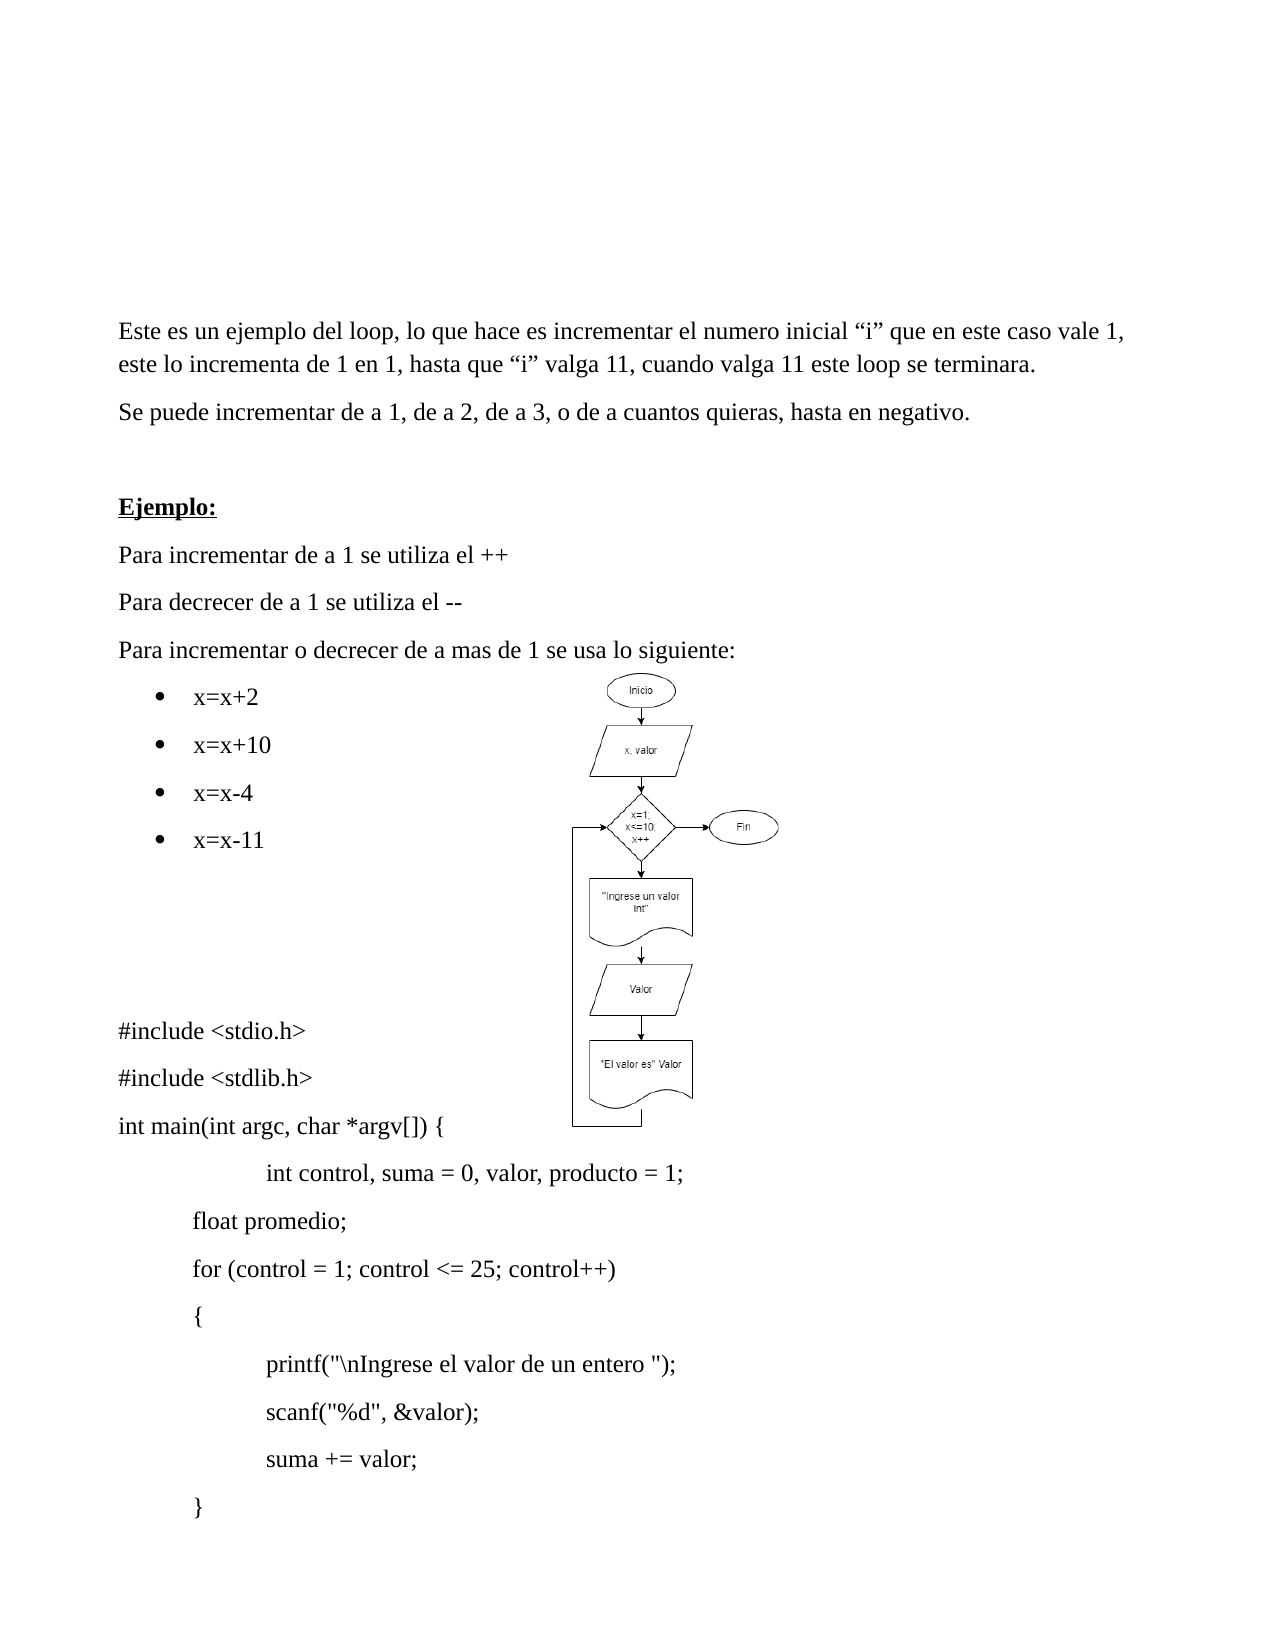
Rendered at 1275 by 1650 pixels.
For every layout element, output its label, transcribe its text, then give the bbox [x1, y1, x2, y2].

text Para decrecer de a 1 se utiliza el -- [118, 587, 1157, 616]
list x=x-4 [156, 778, 566, 806]
text { [118, 1301, 1157, 1330]
text } [118, 1492, 1157, 1521]
picture [566, 673, 779, 1133]
text int control, suma = 0, valor, producto = 1; [118, 1158, 1157, 1187]
list [779, 730, 1157, 759]
list [779, 682, 1157, 711]
list [779, 825, 1157, 854]
list x=x-11 [156, 825, 566, 854]
text [779, 1063, 1157, 1092]
text #include <stdlib.h> [118, 1063, 566, 1092]
text Este es un ejemplo del loop, lo que hace es incrementar el numero inicial “i” que en este caso vale 1, este lo incrementa de 1 en 1, hasta que “i” valga 11, cuando valga 11 este loop se terminara. [118, 118, 1157, 378]
text Para incrementar o decrecer de a mas de 1 se usa lo siguiente: [118, 635, 1157, 664]
text Ejemplo: [118, 492, 1157, 521]
text Se puede incrementar de a 1, de a 2, de a 3, o de a cuantos quieras, hasta en negativo. [118, 397, 1157, 426]
text int main(int argc, char *argv[]) { [118, 1111, 1157, 1140]
list x=x+10 [156, 730, 566, 759]
text suma += valor; [118, 1444, 1157, 1473]
text printf("\nIngrese el valor de un entero "); [118, 1349, 1157, 1378]
text [779, 1016, 1157, 1044]
text for (control = 1; control <= 25; control++) [118, 1254, 1157, 1282]
list [779, 778, 1157, 806]
text #include <stdio.h> [118, 1016, 566, 1044]
text float promedio; [118, 1206, 1157, 1235]
list x=x+2 [156, 682, 566, 711]
text Para incrementar de a 1 se utiliza el ++ [118, 540, 1157, 568]
text scanf("%d", &valor); [118, 1397, 1157, 1425]
